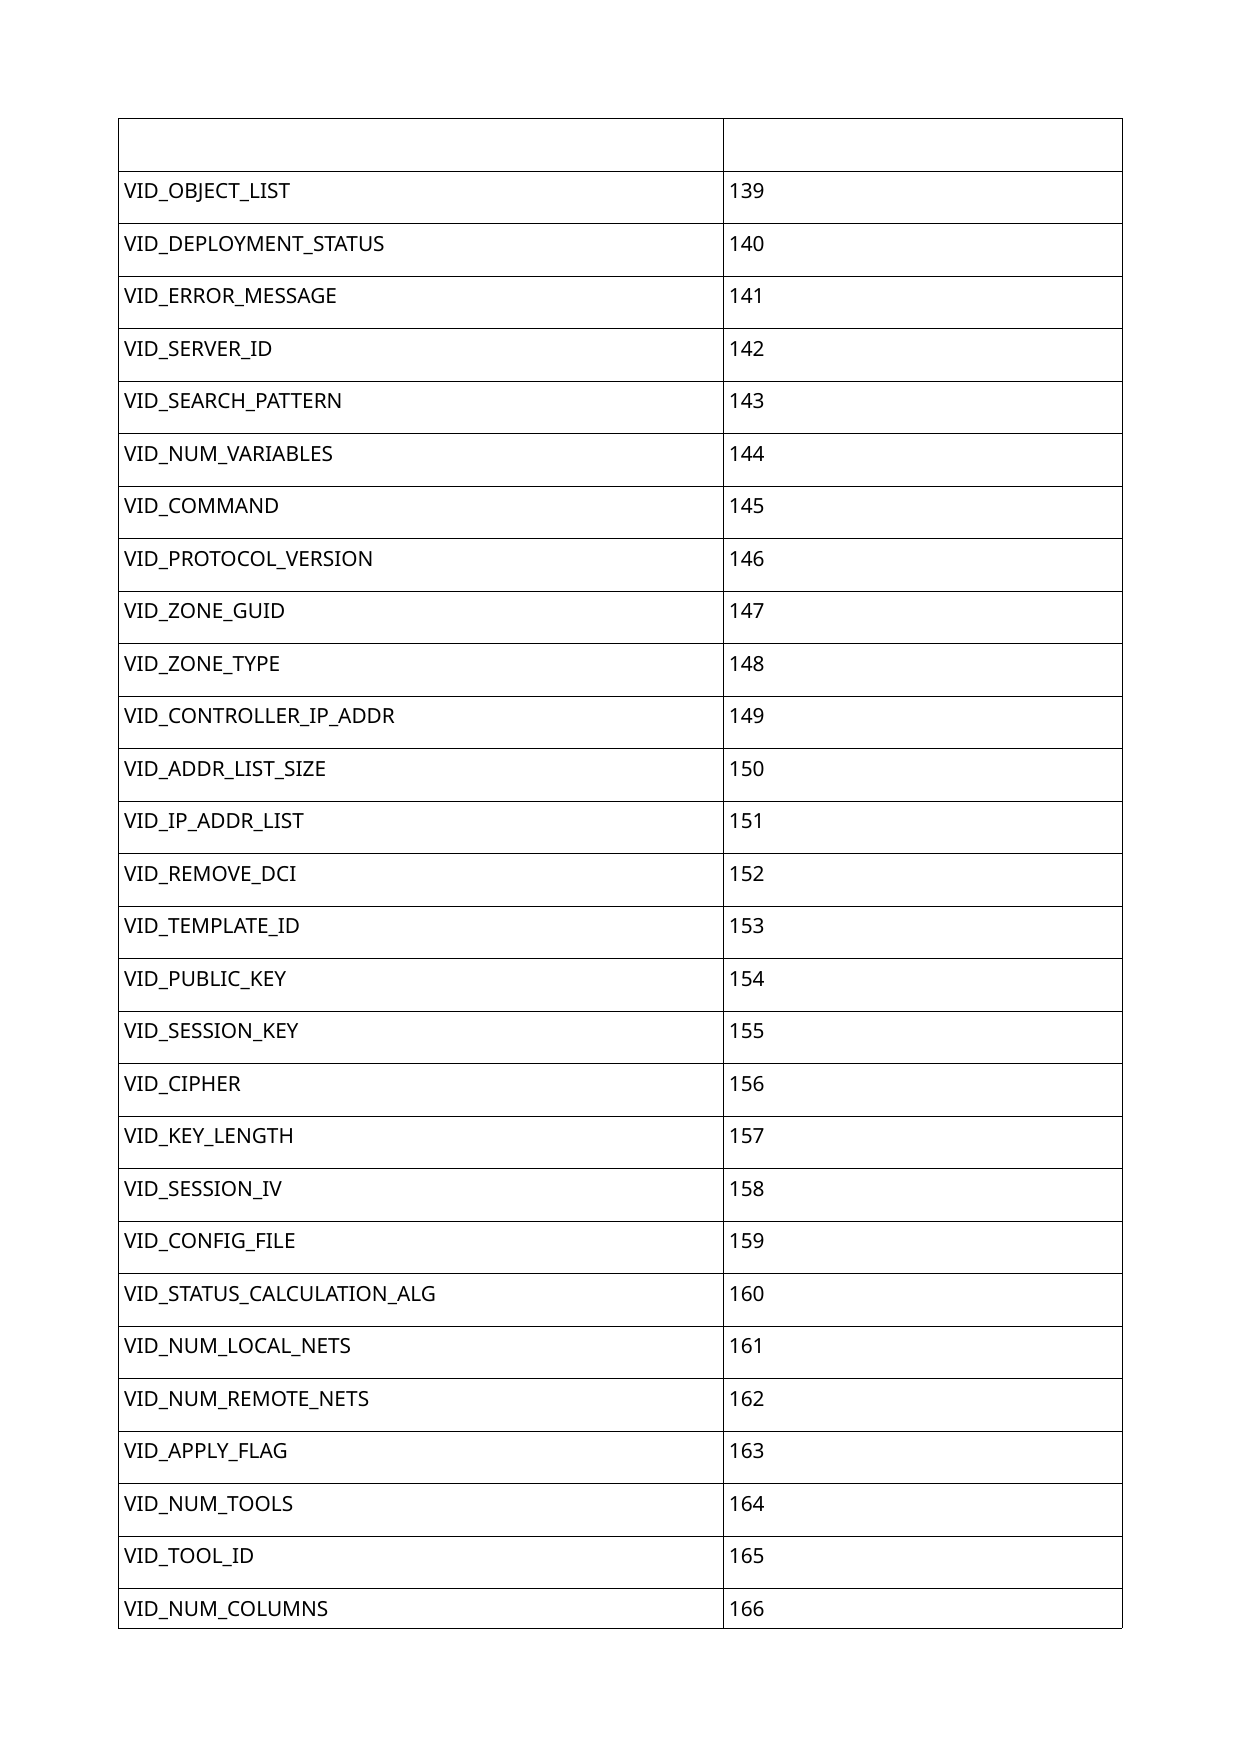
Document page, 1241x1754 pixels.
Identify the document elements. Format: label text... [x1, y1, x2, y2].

table_cell VID_TOOL_ID [119, 1537, 723, 1588]
table_cell VID_CONTROLLER_IP_ADDR [119, 697, 723, 748]
table_cell 140 [724, 224, 1122, 276]
table_cell 166 [724, 1589, 1122, 1628]
table_cell VID_ADDR_LIST_SIZE [119, 749, 723, 801]
table_cell 145 [724, 487, 1122, 538]
table_cell VID_IP_ADDR_LIST [119, 802, 723, 853]
table_cell VID_ZONE_TYPE [119, 644, 723, 696]
table_cell 141 [724, 277, 1122, 328]
table_cell 147 [724, 592, 1122, 643]
table_cell 154 [724, 959, 1122, 1011]
table_cell 155 [724, 1012, 1122, 1063]
table_cell VID_COMMAND [119, 487, 723, 538]
table_cell 156 [724, 1064, 1122, 1116]
table_cell 152 [724, 854, 1122, 906]
table_cell VID_NUM_REMOTE_NETS [119, 1379, 723, 1431]
table_cell 158 [724, 1169, 1122, 1221]
table_cell VID_NUM_VARIABLES [119, 434, 723, 486]
table_cell VID_APPLY_FLAG [119, 1432, 723, 1483]
table_cell 151 [724, 802, 1122, 853]
table_cell 146 [724, 539, 1122, 591]
table_cell VID_SESSION_IV [119, 1169, 723, 1221]
table_cell VID_NUM_TOOLS [119, 1484, 723, 1536]
table_cell 159 [724, 1222, 1122, 1273]
table_cell 144 [724, 434, 1122, 486]
table_cell VID_REMOVE_DCI [119, 854, 723, 906]
table_cell 153 [724, 907, 1122, 958]
table_cell 139 [724, 172, 1122, 223]
table_cell 163 [724, 1432, 1122, 1483]
table_cell 142 [724, 329, 1122, 381]
table_cell VID_ZONE_GUID [119, 592, 723, 643]
table_cell VID_ERROR_MESSAGE [119, 277, 723, 328]
table_cell VID_NUM_COLUMNS [119, 1589, 723, 1628]
table_cell 165 [724, 1537, 1122, 1588]
table_cell VID_CIPHER [119, 1064, 723, 1116]
table_cell VID_CONFIG_FILE [119, 1222, 723, 1273]
table_cell VID_SERVER_ID [119, 329, 723, 381]
table_cell VID_OBJECT_LIST [119, 172, 723, 223]
table_cell 148 [724, 644, 1122, 696]
table_cell VID_PUBLIC_KEY [119, 959, 723, 1011]
table_cell 164 [724, 1484, 1122, 1536]
table_cell 161 [724, 1327, 1122, 1378]
table_cell VID_SESSION_KEY [119, 1012, 723, 1063]
table_cell VID_DEPLOYMENT_STATUS [119, 224, 723, 276]
table_cell VID_PROTOCOL_VERSION [119, 539, 723, 591]
table_cell VID_NUM_LOCAL_NETS [119, 1327, 723, 1378]
table_cell 143 [724, 382, 1122, 433]
table_cell VID_SEARCH_PATTERN [119, 382, 723, 433]
table_cell 149 [724, 697, 1122, 748]
table_cell 162 [724, 1379, 1122, 1431]
table_cell 157 [724, 1117, 1122, 1168]
table_cell [119, 119, 723, 171]
table_cell VID_TEMPLATE_ID [119, 907, 723, 958]
table_cell VID_STATUS_CALCULATION_ALG [119, 1274, 723, 1326]
table_cell [724, 119, 1122, 171]
table_cell VID_KEY_LENGTH [119, 1117, 723, 1168]
table_cell 150 [724, 749, 1122, 801]
table_cell 160 [724, 1274, 1122, 1326]
